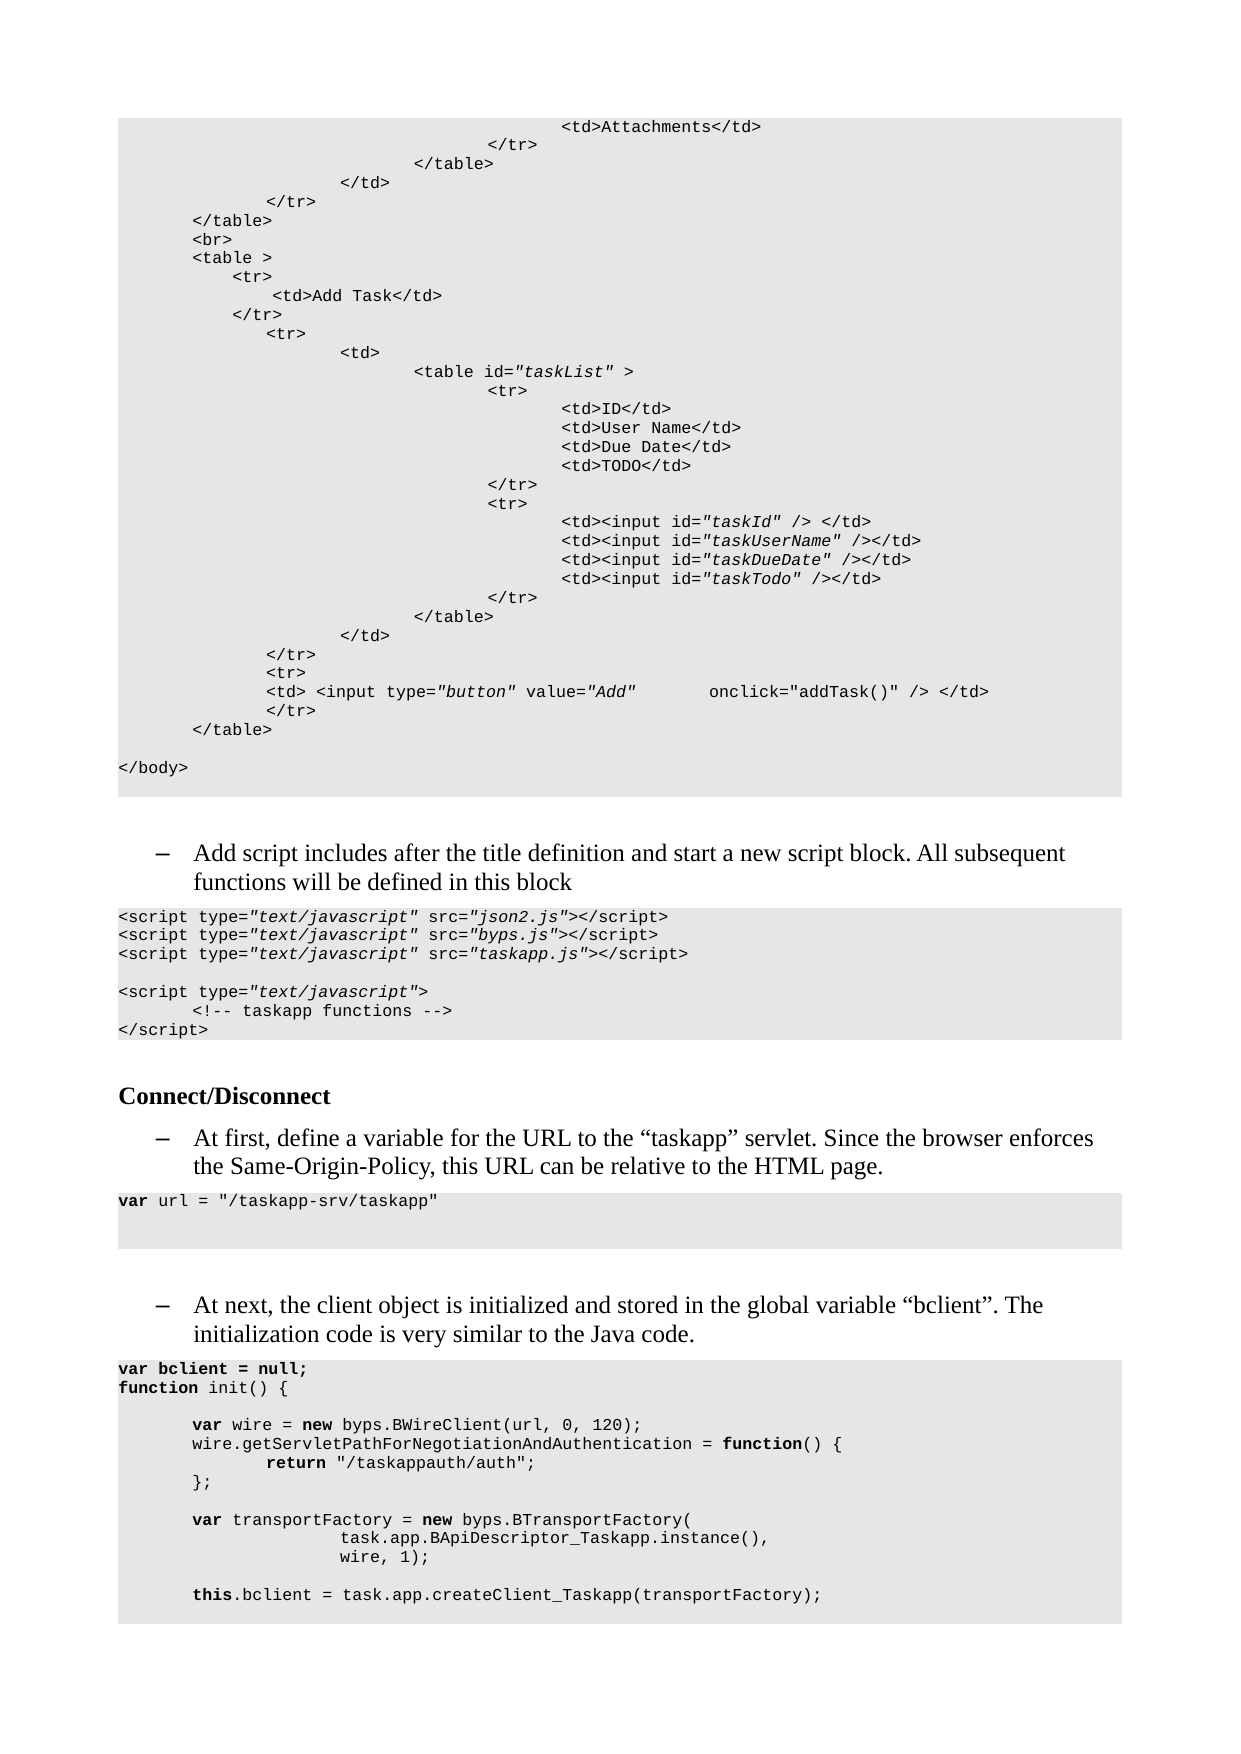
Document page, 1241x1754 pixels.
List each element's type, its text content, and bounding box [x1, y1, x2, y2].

text <tr> [118, 495, 1122, 514]
text <table > [118, 250, 1122, 269]
text <td>ID</td> [118, 401, 1122, 420]
text <td>Due Date</td> [118, 439, 1122, 457]
text <td>Attachments</td> [118, 118, 1122, 137]
text <td>TODO</td> [118, 457, 1122, 476]
text </td> [118, 627, 1122, 646]
text </tr> [118, 137, 1122, 156]
text <!-- taskapp functions --> [118, 1002, 1122, 1021]
text </body> [118, 759, 1122, 778]
text var transportFactory = new byps.BTransportFactory( [118, 1511, 1122, 1530]
text </script> [118, 1021, 1122, 1040]
text var wire = new byps.BWireClient(url, 0, 120); [118, 1417, 1122, 1436]
text <tr> [118, 382, 1122, 401]
text <td><input id="taskId" /> </td> [118, 514, 1122, 533]
text </table> [118, 156, 1122, 175]
text function init() { [118, 1379, 1122, 1398]
text <script type="text/javascript"> [118, 983, 1122, 1002]
text <tr> [118, 269, 1122, 288]
text wire, 1); [118, 1549, 1122, 1568]
text </table> [118, 212, 1122, 231]
text <script type="text/javascript" src="taskapp.js"></script> [118, 946, 1122, 965]
list Add script includes after the title definition and start a new script block. All subsequent functions will be defined in this block [156, 838, 1122, 896]
text wire.getServletPathForNegotiationAndAuthentication = function() { [118, 1436, 1122, 1455]
text <td><input id="taskDueDate" /></td> [118, 552, 1122, 571]
text return "/taskappauth/auth"; [118, 1455, 1122, 1473]
text <table id="taskList" > [118, 363, 1122, 382]
text <td> <input type="button" value="Add" onclick="addTask()" /> </td> [118, 684, 1122, 703]
text </td> [118, 175, 1122, 193]
text </tr> [118, 703, 1122, 721]
text <script type="text/javascript" src="json2.js"></script> [118, 908, 1122, 927]
text <td>User Name</td> [118, 420, 1122, 439]
text </tr> [118, 589, 1122, 608]
text </tr> [118, 646, 1122, 665]
text </tr> [118, 193, 1122, 212]
text <script type="text/javascript" src="byps.js"></script> [118, 927, 1122, 946]
text <tr> [118, 665, 1122, 684]
text task.app.BApiDescriptor_Taskapp.instance(), [118, 1530, 1122, 1549]
text </tr> [118, 307, 1122, 326]
text <td> [118, 344, 1122, 363]
text </tr> [118, 476, 1122, 495]
text var bclient = null; [118, 1360, 1122, 1379]
text <td>Add Task</td> [118, 288, 1122, 307]
text <tr> [118, 326, 1122, 344]
text }; [118, 1473, 1122, 1492]
text <br> [118, 231, 1122, 250]
list At next, the client object is initialized and stored in the global variable “bclient”. The initialization code is very similar to the Java code. [156, 1290, 1122, 1348]
text Connect/Disconnect [118, 1081, 1122, 1110]
text </table> [118, 721, 1122, 740]
text this.bclient = task.app.createClient_Taskapp(transportFactory); [118, 1587, 1122, 1606]
text var url = "/taskapp-srv/taskapp" [118, 1193, 1122, 1211]
text </table> [118, 608, 1122, 627]
text <td><input id="taskUserName" /></td> [118, 533, 1122, 552]
list At first, define a variable for the URL to the “taskapp” servlet. Since the browser enforces the Same-Origin-Policy, this URL can be relative to the HTML page. [156, 1123, 1122, 1180]
text <td><input id="taskTodo" /></td> [118, 571, 1122, 589]
